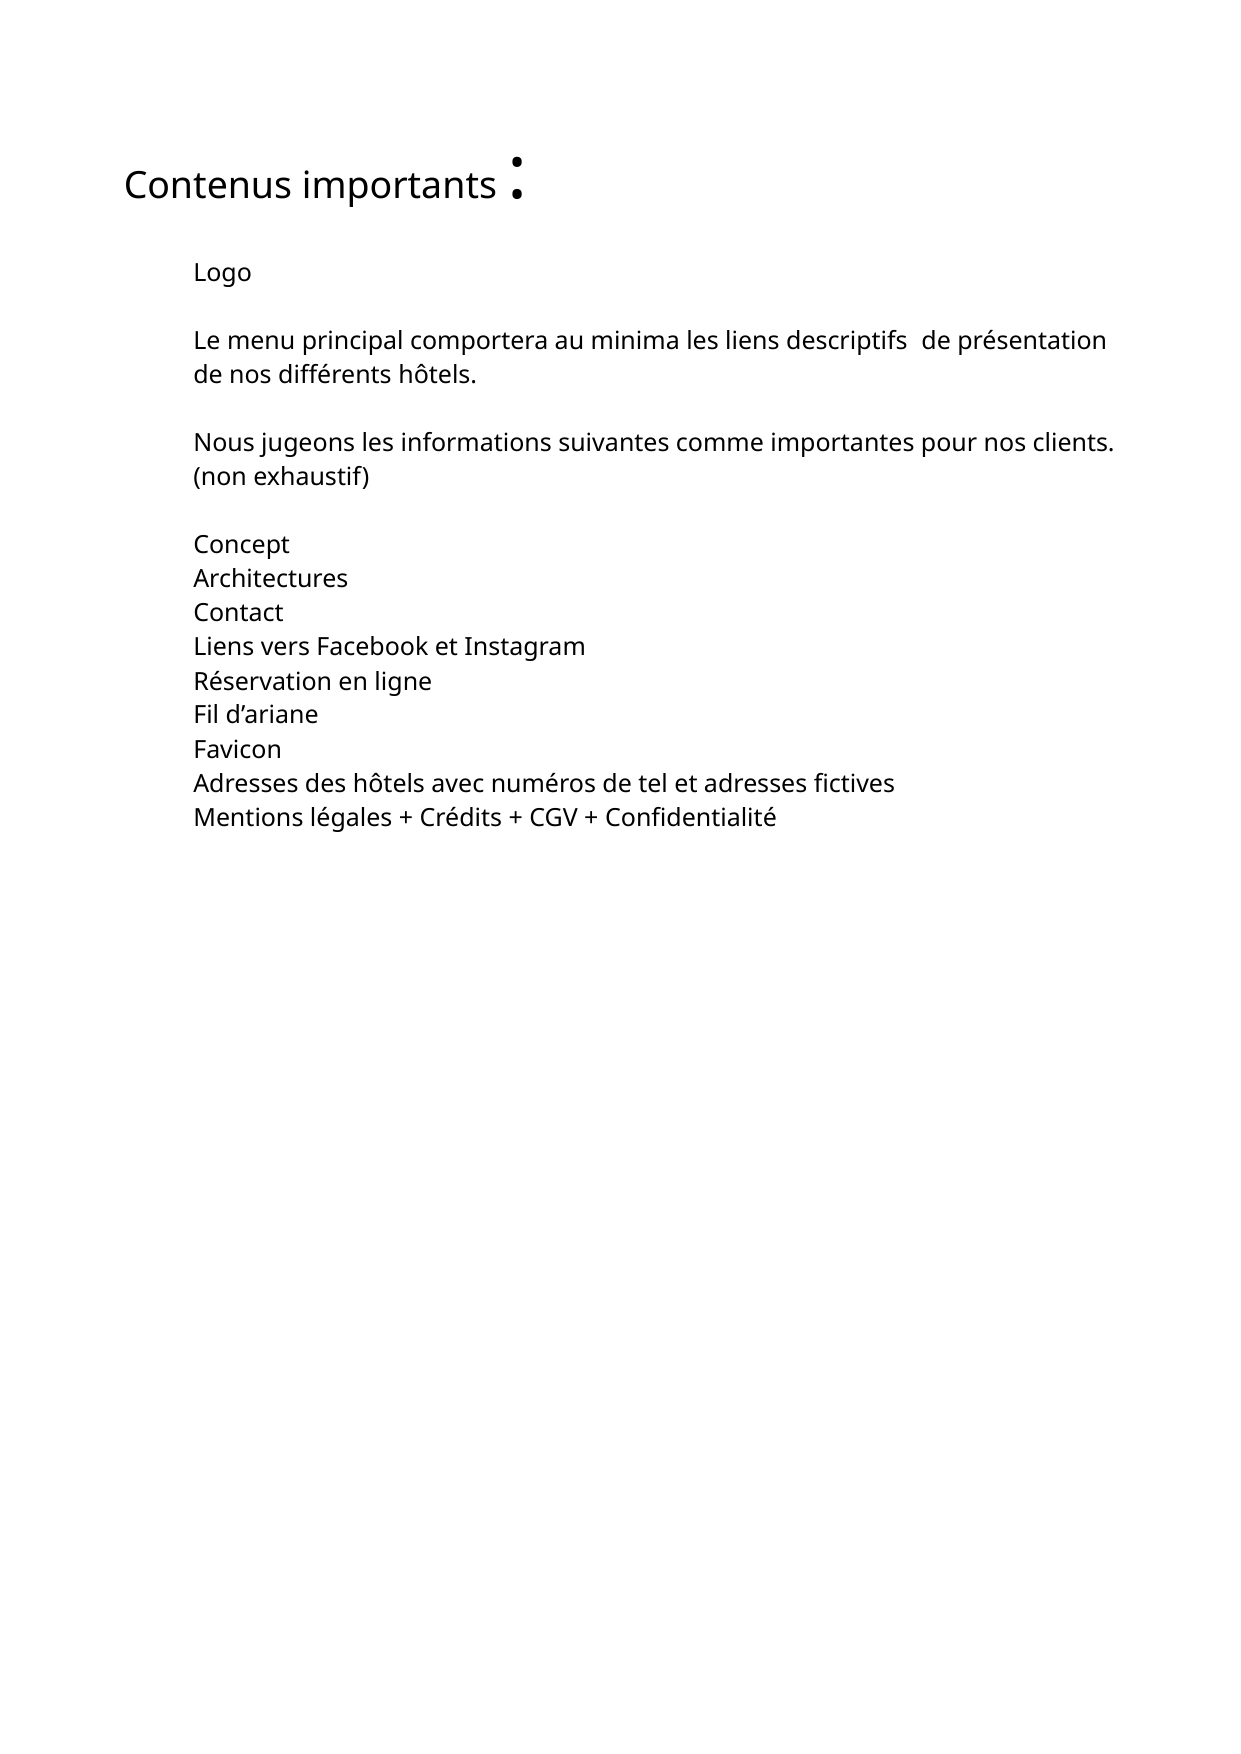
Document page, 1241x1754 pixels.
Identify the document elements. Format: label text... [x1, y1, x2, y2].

list Concept [156, 527, 1122, 561]
list Adresses des hôtels avec numéros de tel et adresses fictives [156, 765, 1122, 799]
list Le menu principal comportera au minima les liens descriptifs de présentation de nos différents hôtels. [156, 322, 1122, 391]
list Mentions légales + Crédits + CGV + Confidentialité [156, 799, 1122, 833]
text Contenus importants : [118, 118, 1122, 220]
list Nous jugeons les informations suivantes comme importantes pour nos clients.(non exhaustif) [156, 425, 1122, 493]
list Architectures [156, 561, 1122, 595]
list Logo [156, 254, 1122, 288]
list Réservation en ligne Fil d’ariane Favicon [156, 663, 1122, 765]
list Contact [156, 595, 1122, 629]
list Liens vers Facebook et Instagram [156, 629, 1122, 663]
